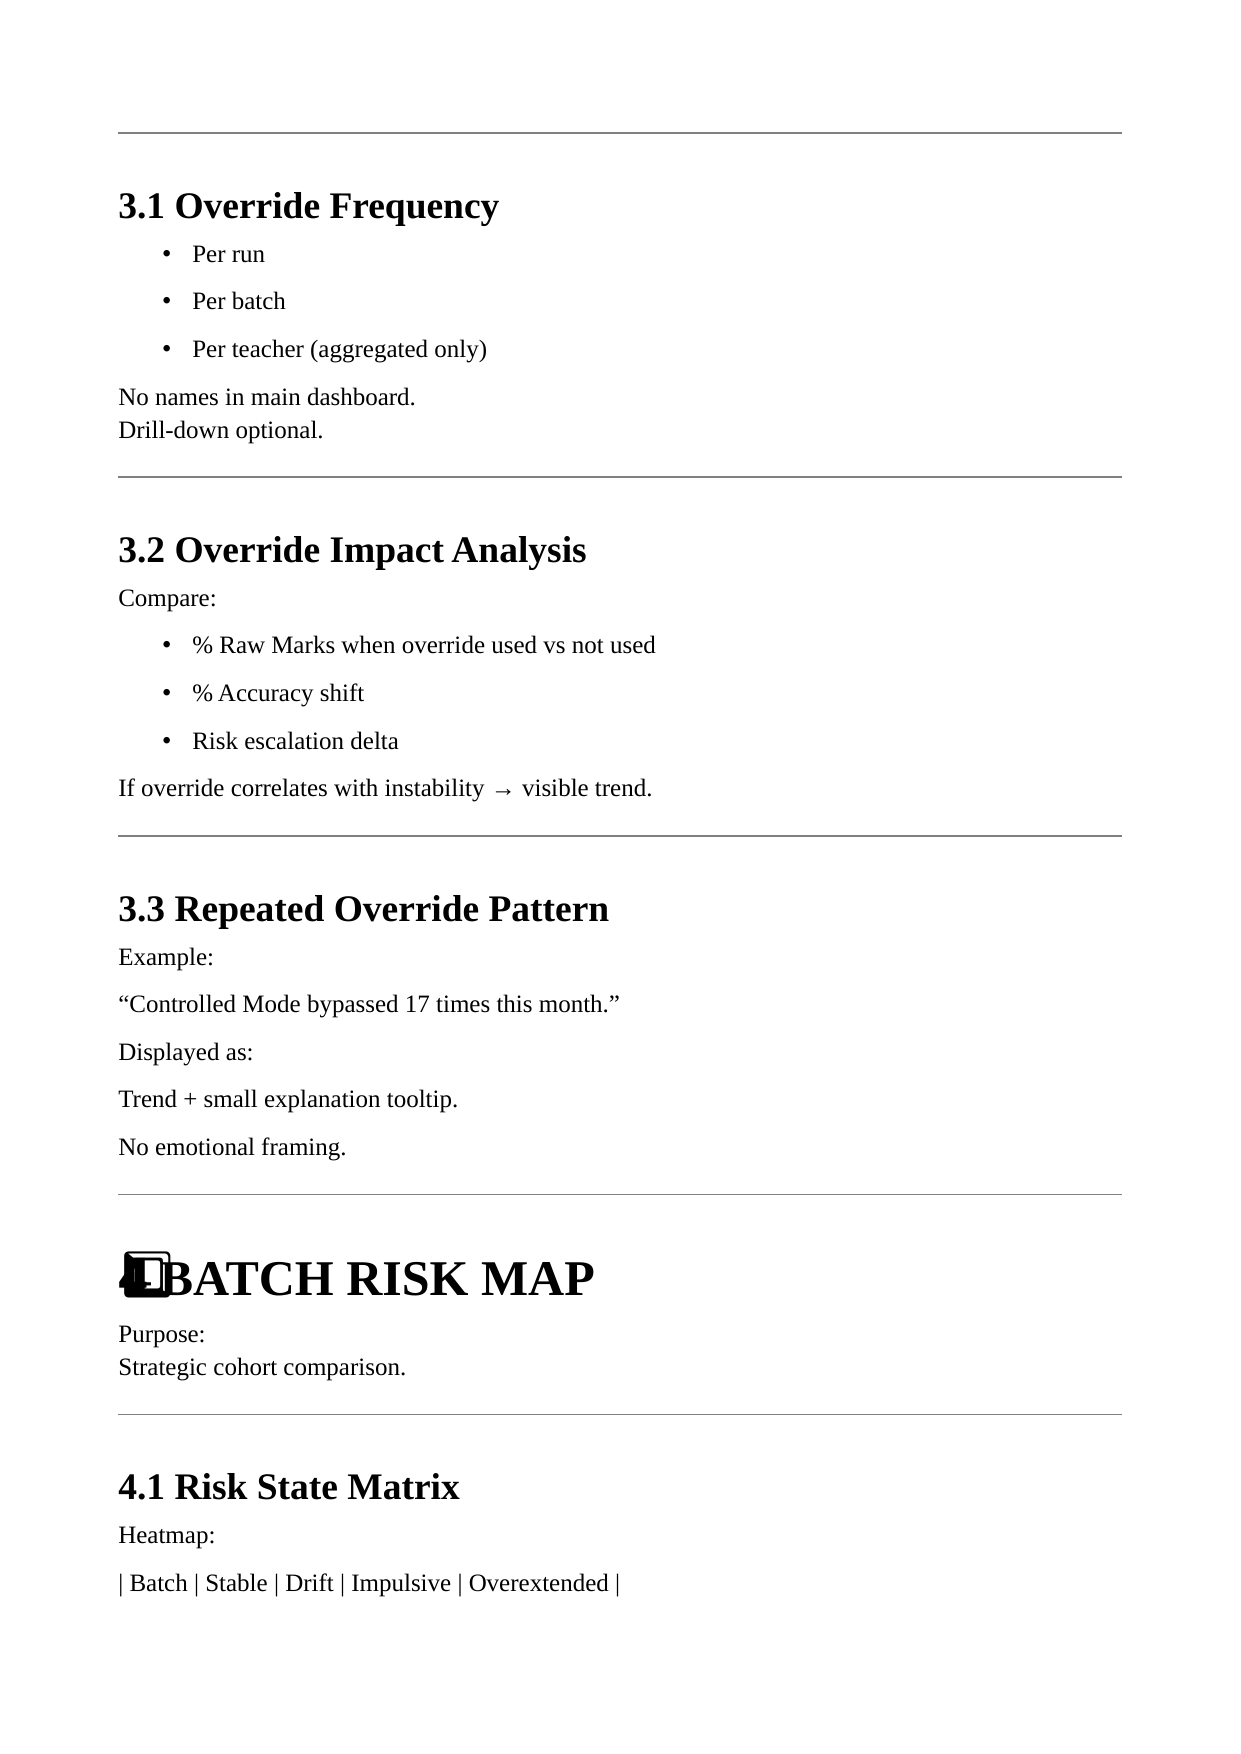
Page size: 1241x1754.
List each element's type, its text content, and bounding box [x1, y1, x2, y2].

list Per run [162, 239, 1122, 268]
text No names in main dashboard. Drill-down optional. [118, 382, 1122, 443]
list Per batch [162, 286, 1122, 315]
list % Raw Marks when override used vs not used [162, 631, 1122, 659]
text Displayed as: [118, 1037, 1122, 1066]
text Heatmap: [118, 1520, 1122, 1549]
list Risk escalation delta [162, 726, 1122, 754]
subtitle 3.1 Override Frequency [118, 183, 1122, 226]
text Trend + small explanation tooltip. [118, 1084, 1122, 1113]
text “Controlled Mode bypassed 17 times this month.” [118, 989, 1122, 1018]
list Per teacher (aggregated only) [162, 334, 1122, 363]
text Compare: [118, 583, 1122, 612]
subtitle 4.1 Risk State Matrix [118, 1465, 1122, 1508]
list % Accuracy shift [162, 678, 1122, 707]
text Example: [118, 942, 1122, 971]
subtitle 4️⃣ BATCH RISK MAP [118, 1249, 1122, 1307]
text If override correlates with instability → visible trend. [118, 773, 1122, 802]
subtitle 3.2 Override Impact Analysis [118, 527, 1122, 571]
subtitle 3.3 Repeated Override Pattern [118, 886, 1122, 929]
text | Batch | Stable | Drift | Impulsive | Overextended | [118, 1568, 1122, 1597]
text No emotional framing. [118, 1132, 1122, 1161]
text Purpose: Strategic cohort comparison. [118, 1319, 1122, 1381]
